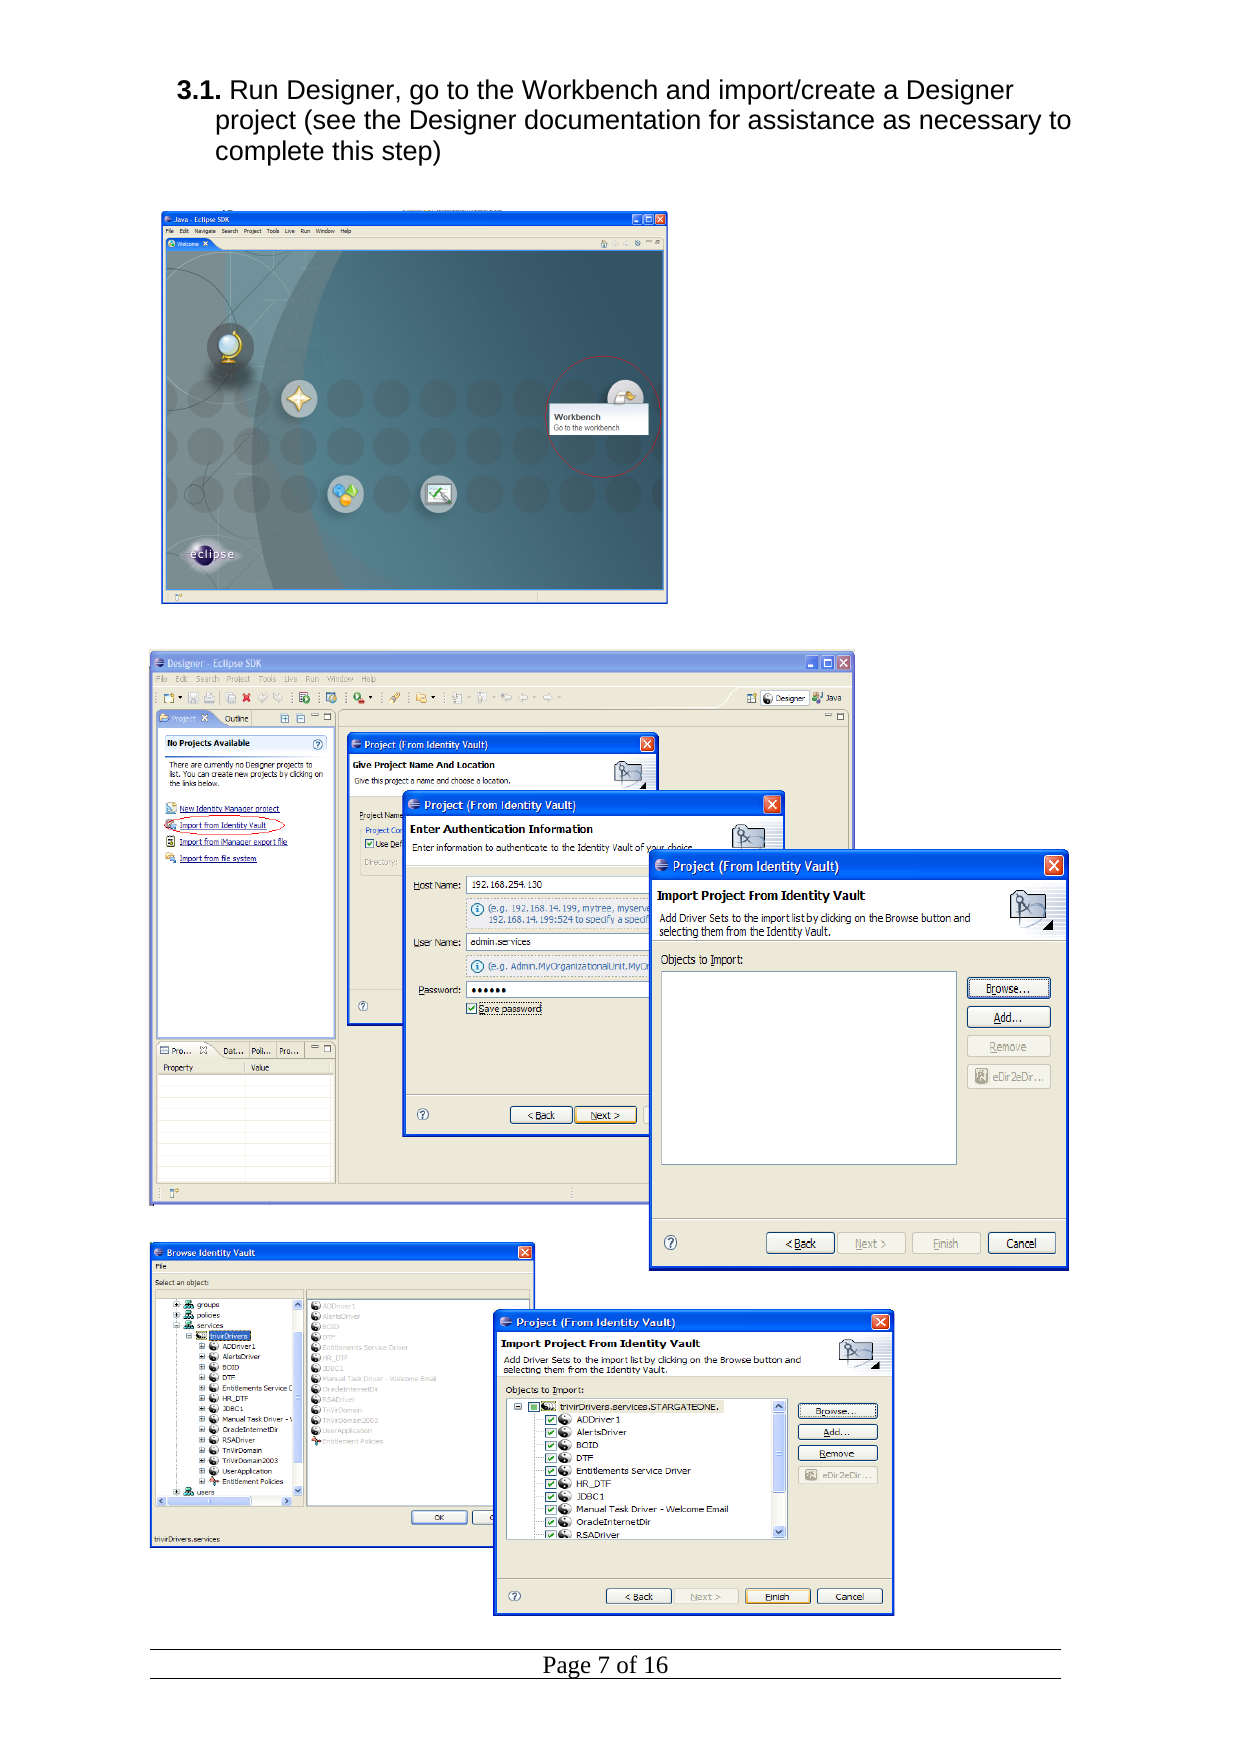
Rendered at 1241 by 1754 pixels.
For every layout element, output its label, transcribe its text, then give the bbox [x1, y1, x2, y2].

picture [161, 210, 668, 604]
picture [402, 790, 1069, 1271]
picture [149, 1242, 895, 1616]
subtitle Run Designer, go to the Workbench and import/create a Designer project (see the Designer documentation for assistance as necessary to complete this step) [177, 75, 1091, 166]
